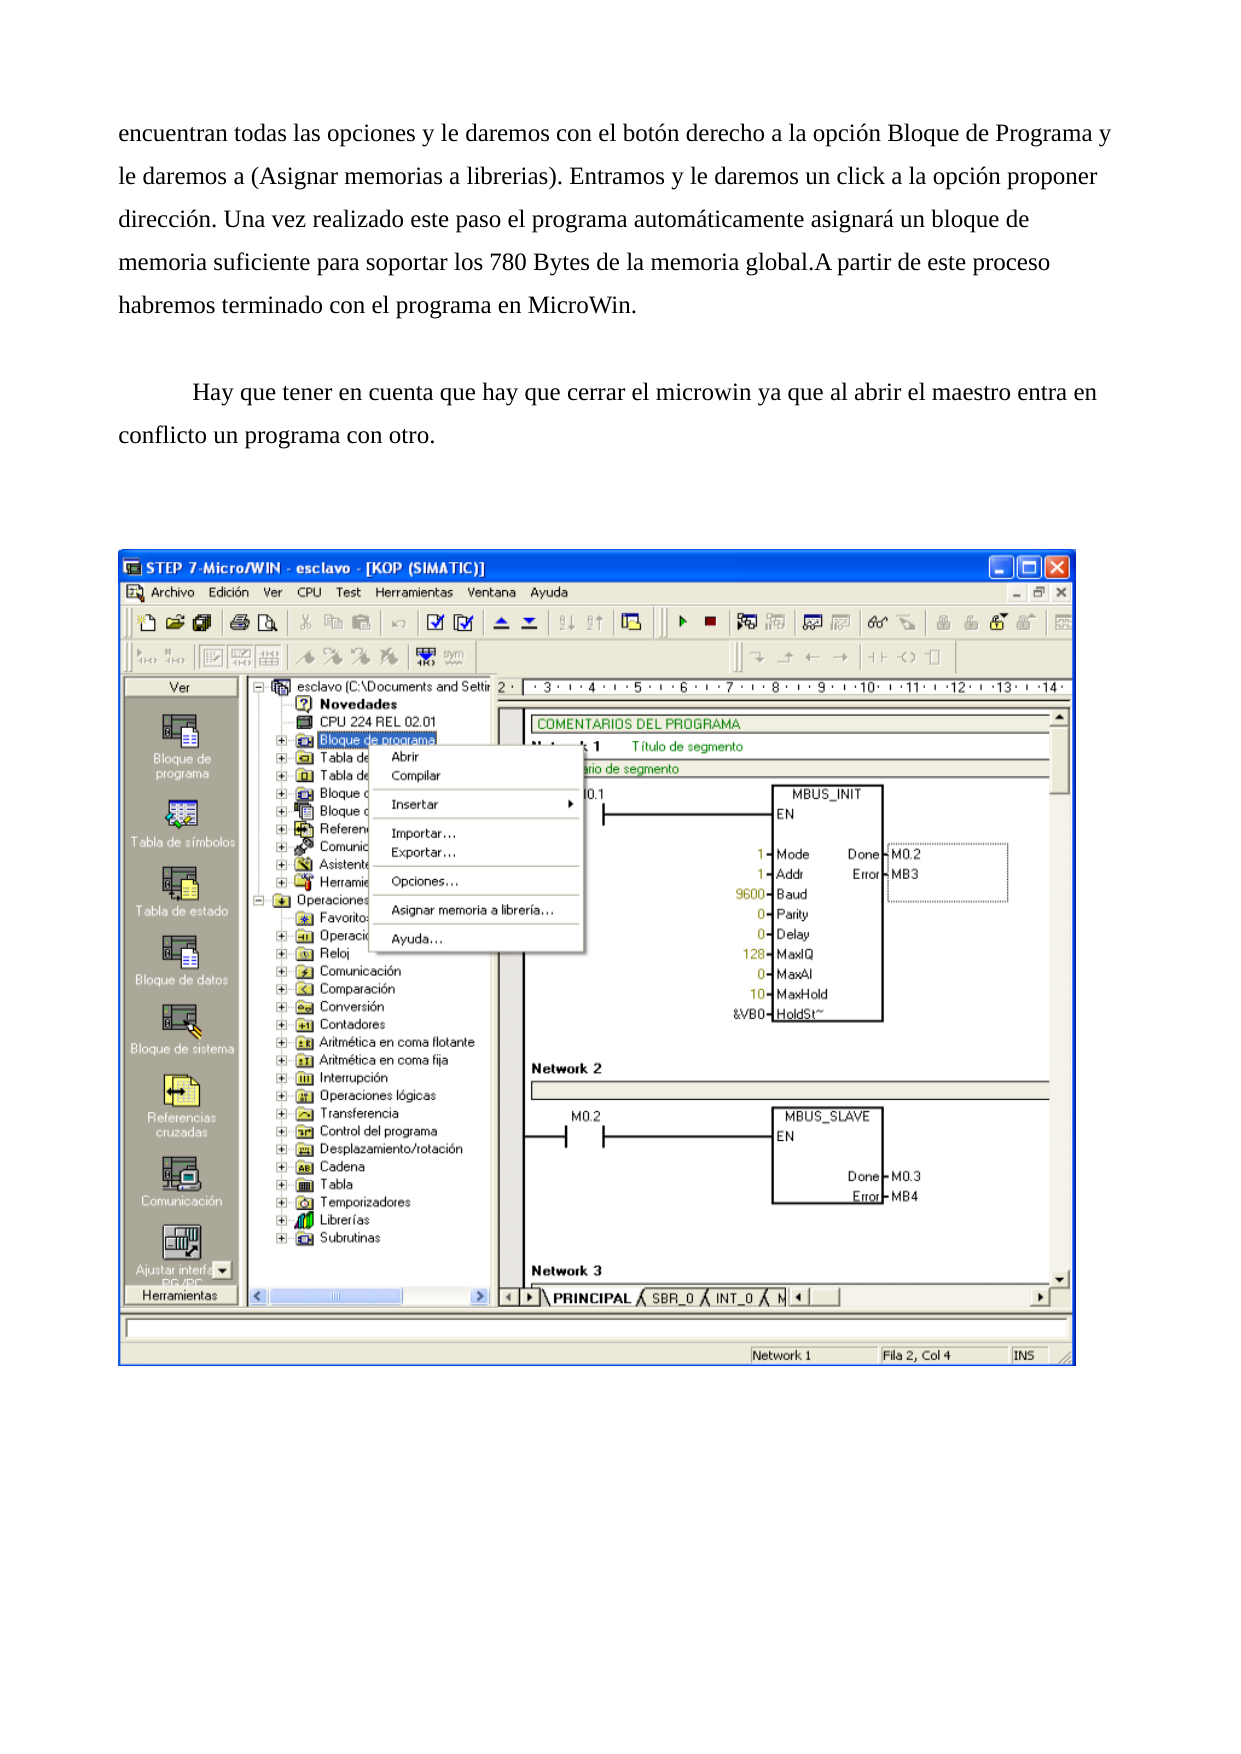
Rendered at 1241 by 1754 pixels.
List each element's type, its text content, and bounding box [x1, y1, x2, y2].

text Hay que tener en cuenta que hay que cerrar el microwin ya que al abrir el maestro entra en conflicto un programa con otro. [118, 377, 1122, 449]
text encuentran todas las opciones y le daremos con el botón derecho a la opción Bloque de Programa y le daremos a (Asignar memorias a librerias). Entramos y le daremos un click a la opción proponer dirección. Una vez realizado este paso el programa automáticamente asignará un bloque de memoria suficiente para soportar los 780 Bytes de la memoria global.A partir de este proceso habremos terminado con el programa en MicroWin. [118, 118, 1122, 319]
picture [118, 549, 1076, 1366]
